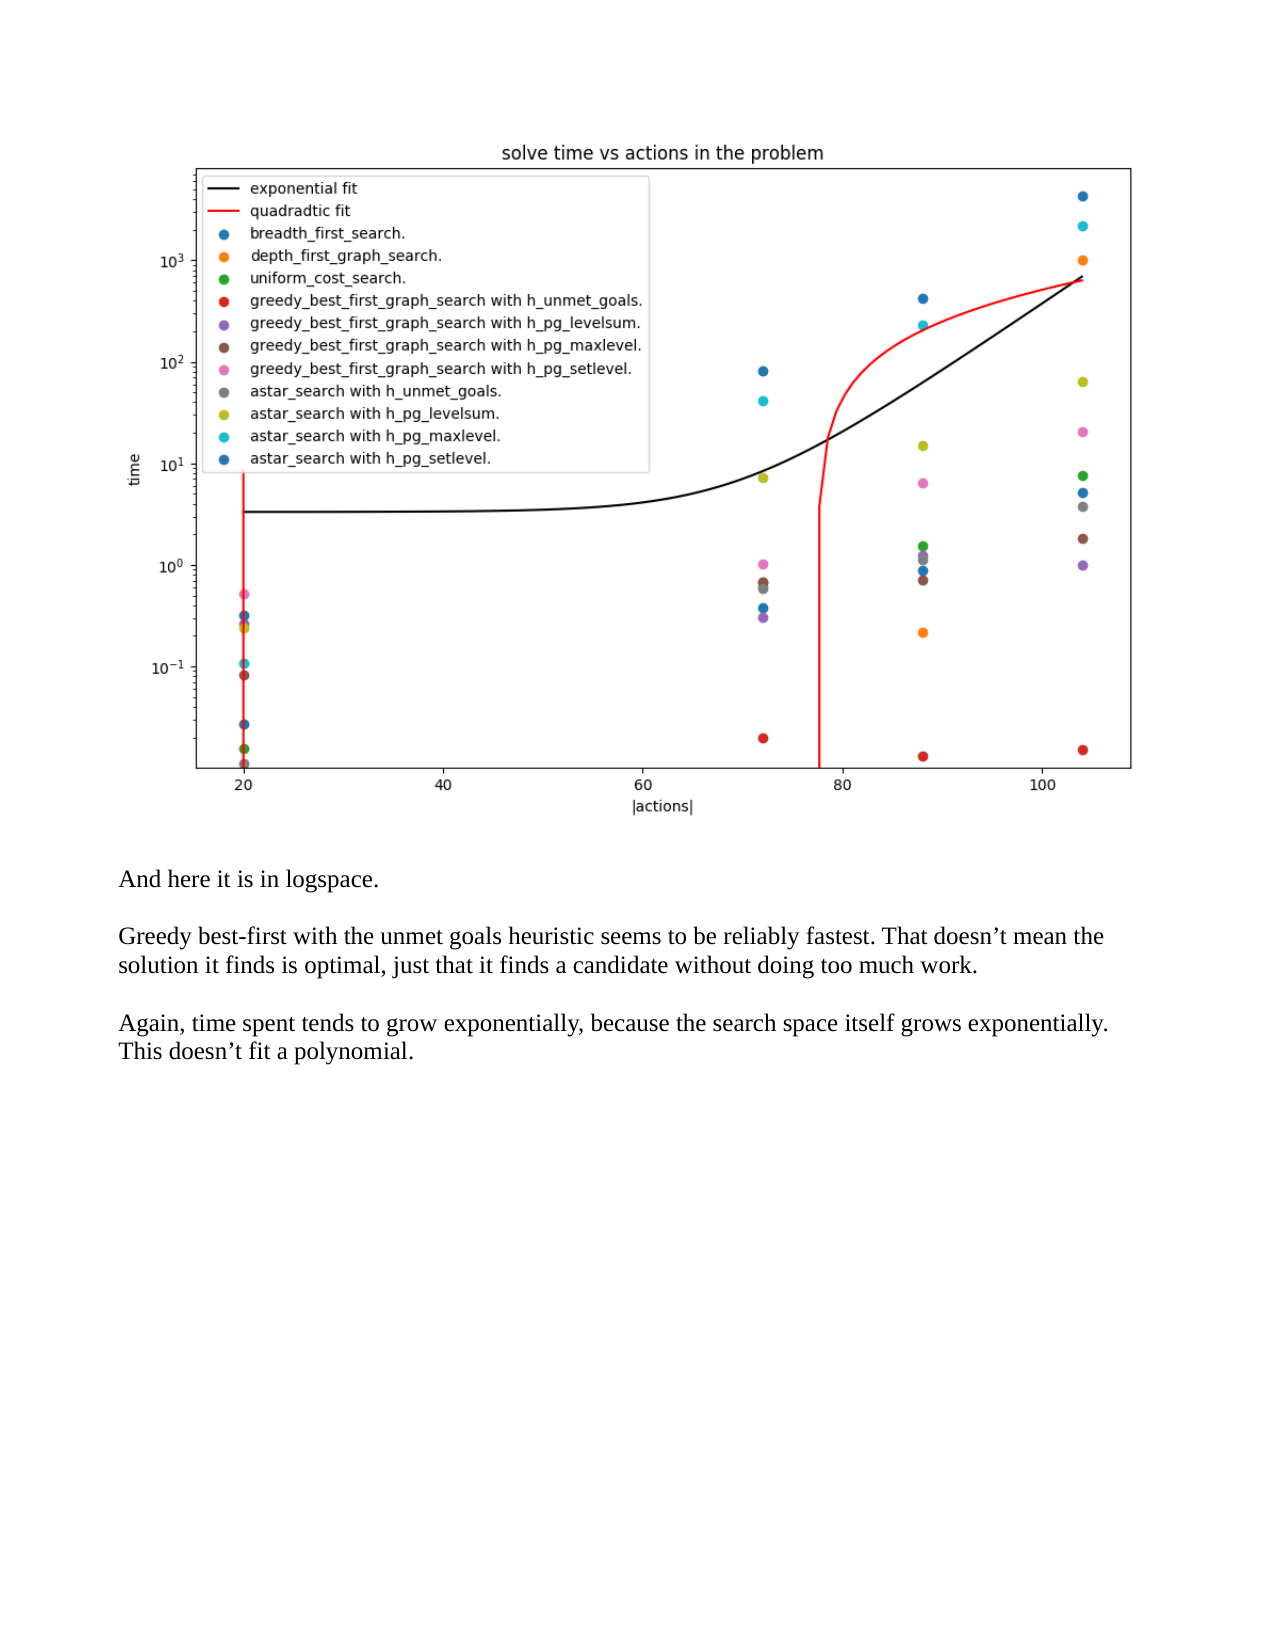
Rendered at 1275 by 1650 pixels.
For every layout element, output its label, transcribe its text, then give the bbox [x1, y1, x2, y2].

text Again, time spent tends to grow exponentially, because the search space itself grows exponentially. This doesn’t fit a polynomial. [118, 1008, 1157, 1065]
picture [118, 118, 1157, 836]
text And here it is in logspace. [118, 864, 1157, 893]
text Greedy best-first with the unmet goals heuristic seems to be reliably fastest. That doesn’t mean the solution it finds is optimal, just that it finds a candidate without doing too much work. [118, 921, 1157, 979]
